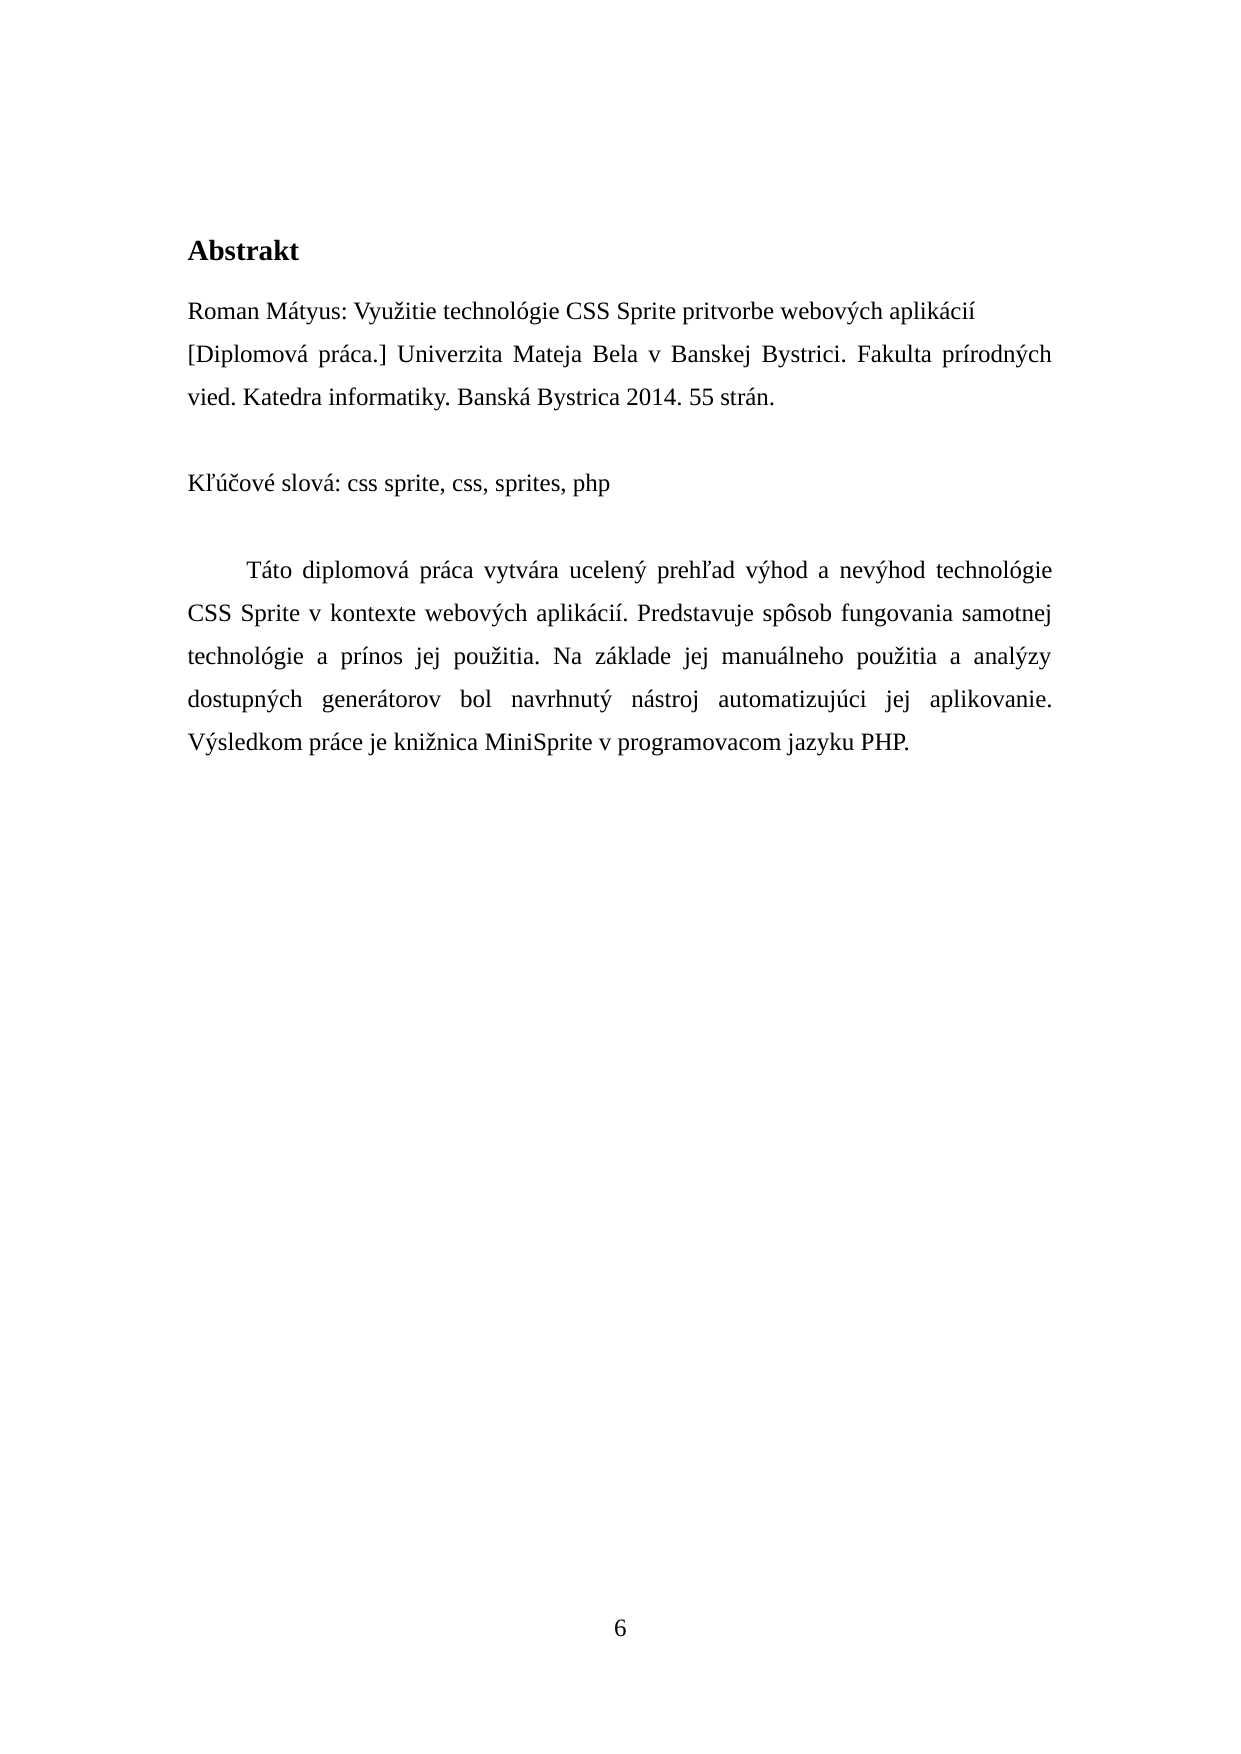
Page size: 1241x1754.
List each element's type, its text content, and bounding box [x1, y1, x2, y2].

text Kľúčové slová: css sprite, css, sprites, php [187, 468, 1053, 497]
text [Diplomová práca.] Univerzita Mateja Bela v Banskej Bystrici. Fakulta prírodných vied. Katedra informatiky. Banská Bystrica 2014. 55 strán. [187, 339, 1053, 411]
text Roman Mátyus: Využitie technológie CSS Sprite pritvorbe webových aplikácií [187, 296, 1053, 325]
text Táto diplomová práca vytvára ucelený prehľad výhod a nevýhod technológie CSS Sprite v kontexte webových aplikácií. Predstavuje spôsob fungovania samotnej technológie a prínos jej použitia. Na základe jej manuálneho použitia a analýzy dostupných generátorov bol navrhnutý nástroj automatizujúci jej aplikovanie. Výsledkom práce je knižnica MiniSprite v programovacom jazyku PHP. [187, 555, 1053, 756]
subtitle Abstrakt [187, 233, 1053, 267]
